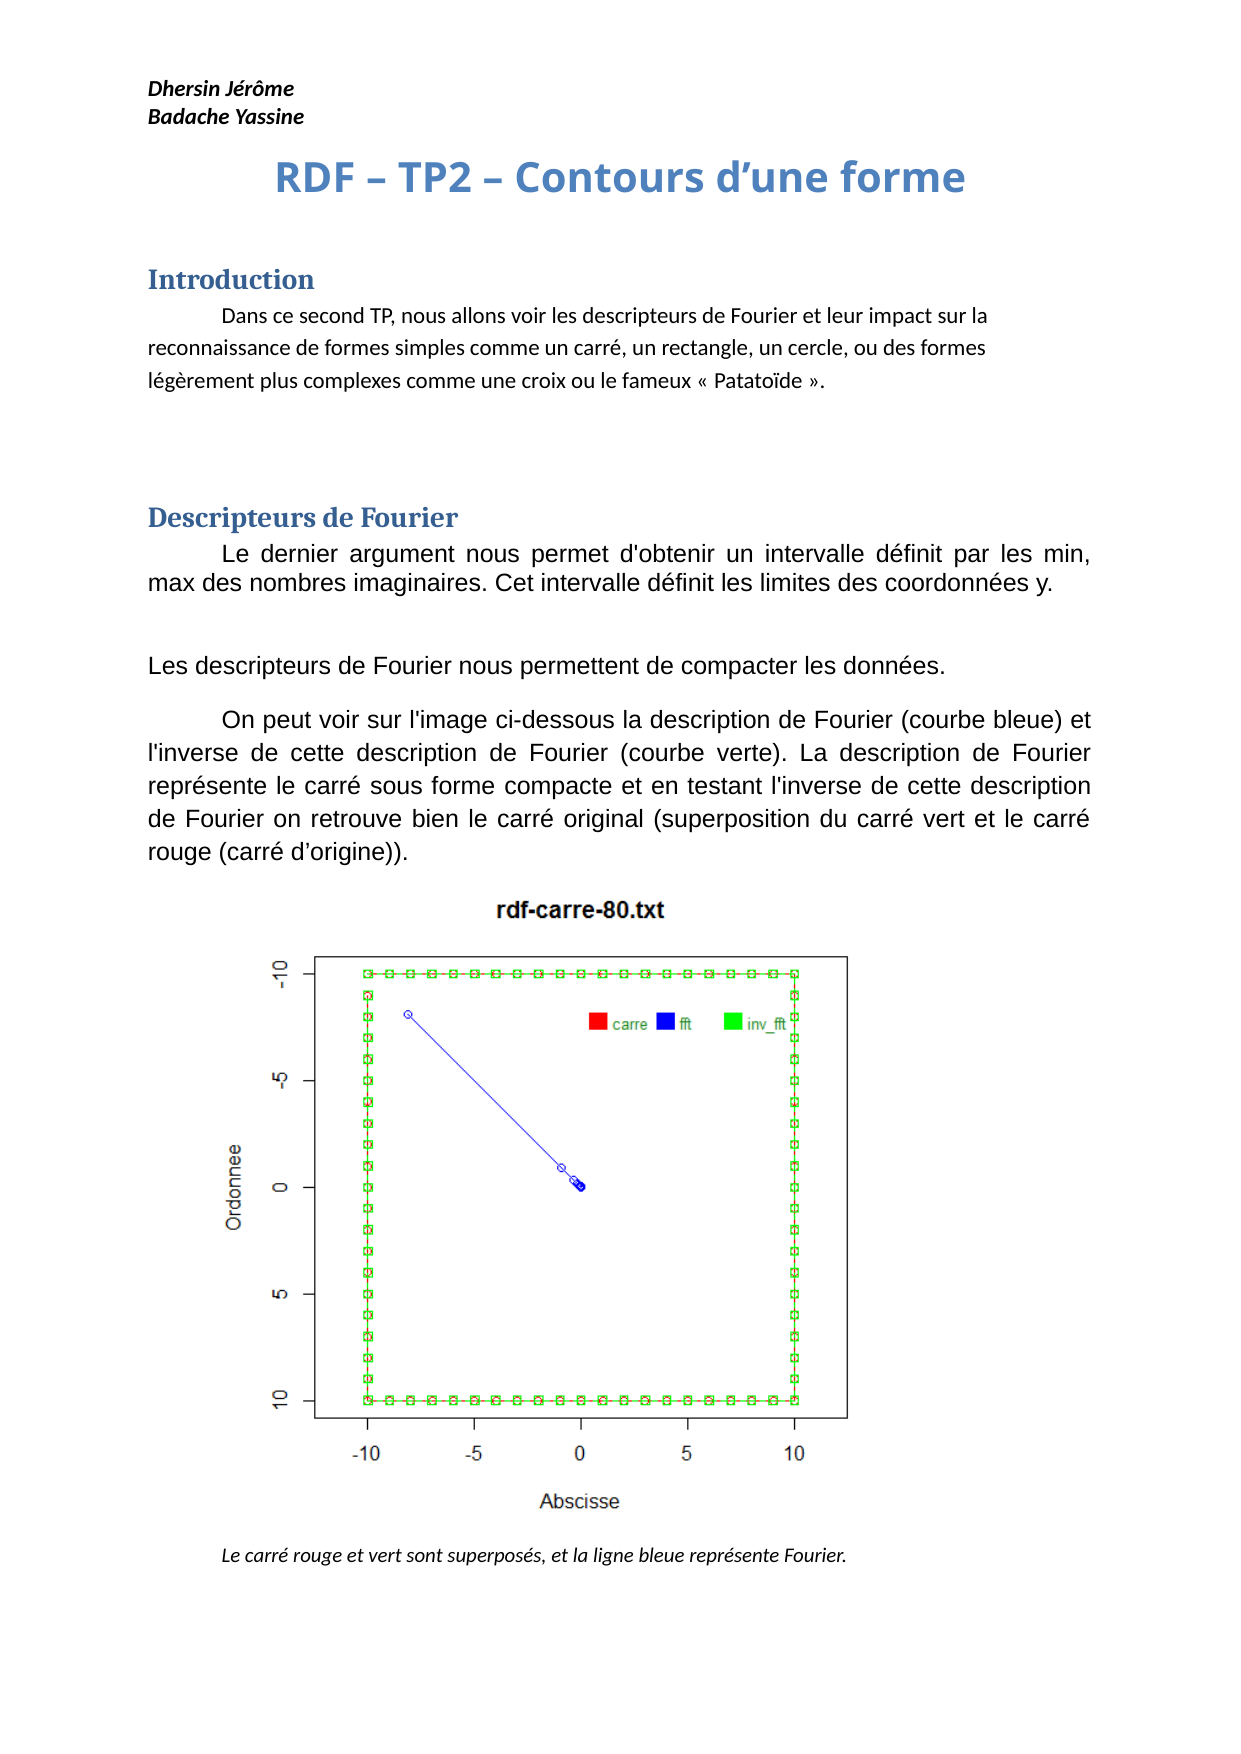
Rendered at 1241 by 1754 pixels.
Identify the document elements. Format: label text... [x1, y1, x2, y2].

picture [221, 890, 864, 1517]
text Les descripteurs de Fourier nous permettent de compacter les données. [148, 651, 1093, 679]
text RDF – TP2 – Contours d’une forme [148, 148, 1093, 204]
subtitle Descripteurs de Fourier [148, 501, 1093, 534]
text Le carré rouge et vert sont superposés, et la ligne bleue représente Fourier. [148, 1542, 1093, 1567]
text On peut voir sur l'image ci-dessous la description de Fourier (courbe bleue) et l'inverse de cette description de Fourier (courbe verte). La description de Fourier représente le carré sous forme compacte et en testant l'inverse de cette description de Fourier on retrouve bien le carré original (superposition du carré vert et le carré rouge (carré d’origine)). [148, 705, 1093, 866]
subtitle Introduction [148, 263, 1093, 296]
text Dans ce second TP, nous allons voir les descripteurs de Fourier et leur impact sur la reconnaissance de formes simples comme un carré, un rectangle, un cercle, ou des formes légèrement plus complexes comme une croix ou le fameux « Patatoïde ». [148, 301, 1093, 394]
text Le dernier argument nous permet d'obtenir un intervalle définit par les min, max des nombres imaginaires. Cet intervalle définit les limites des coordonnées y. [148, 539, 1093, 597]
